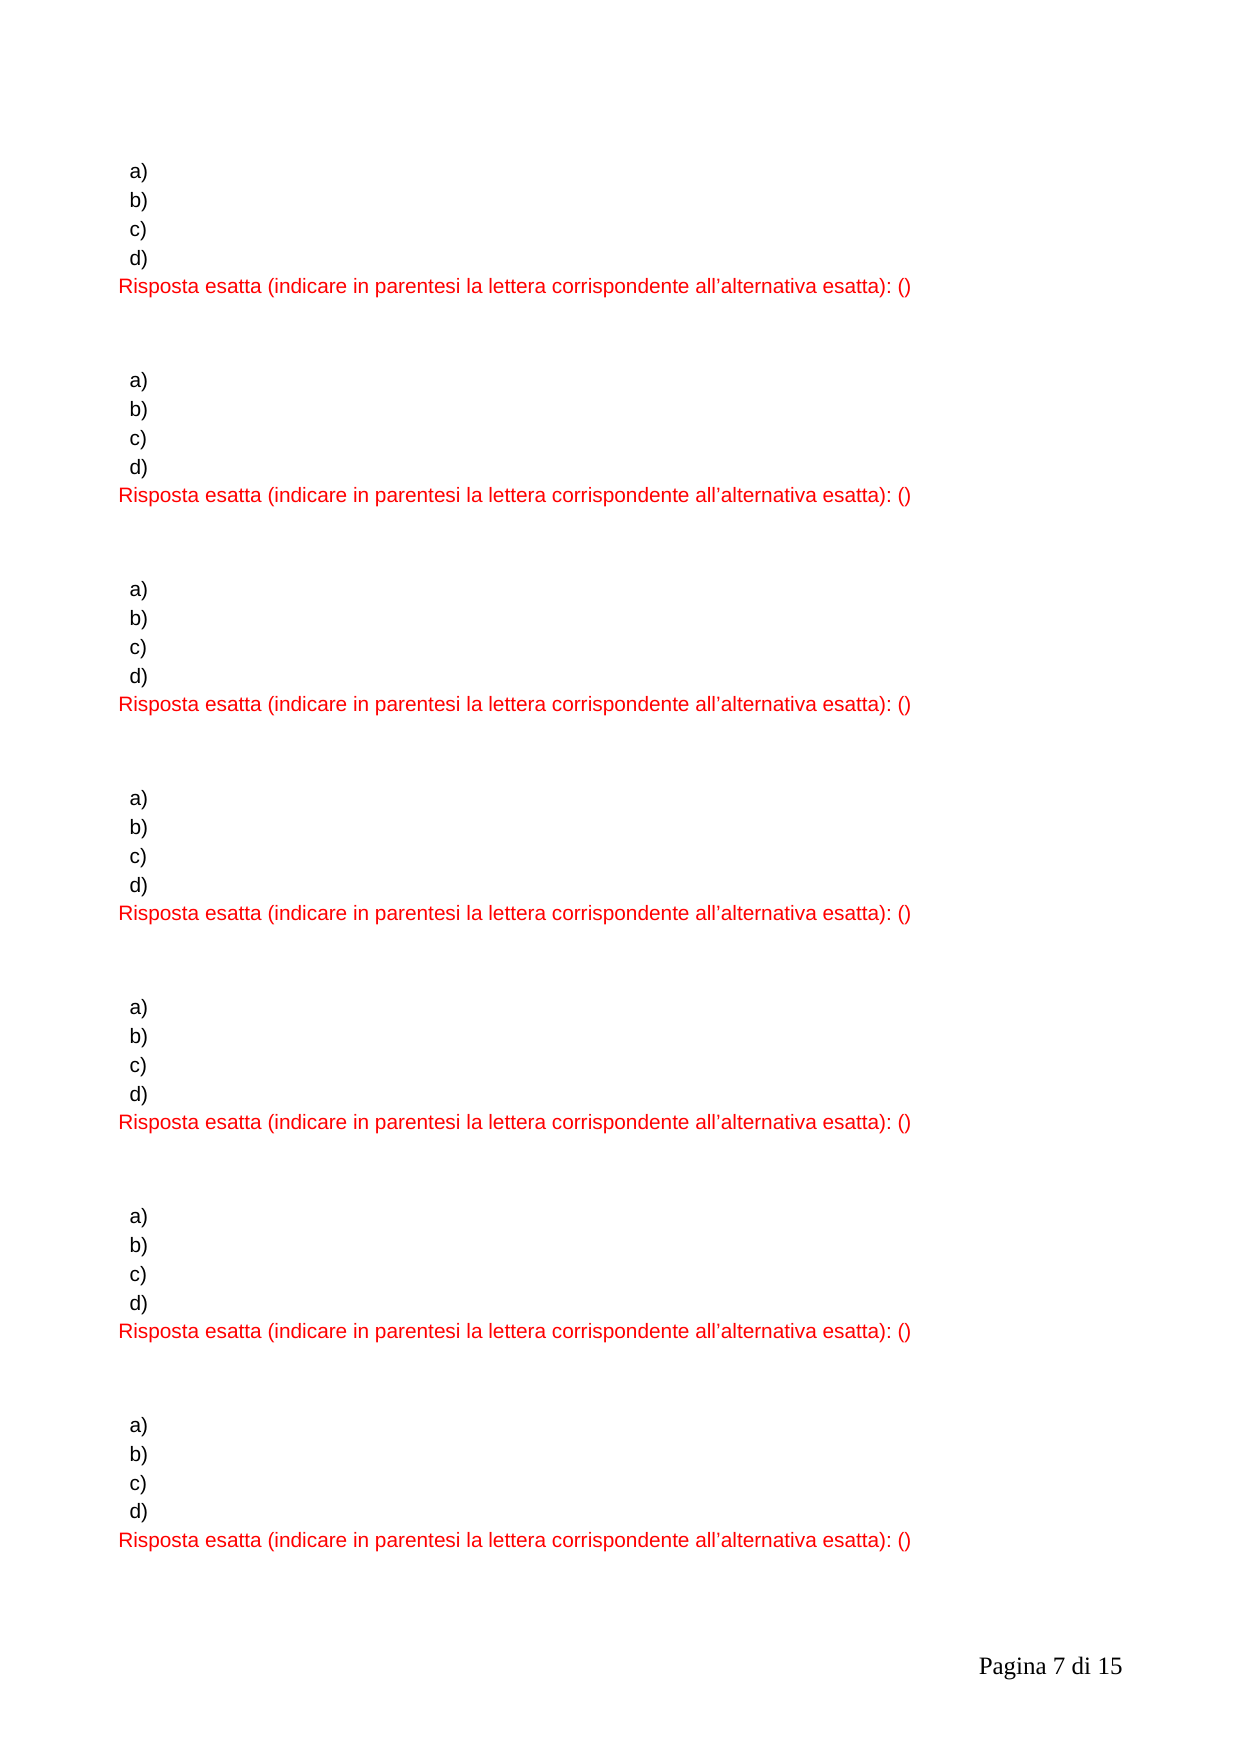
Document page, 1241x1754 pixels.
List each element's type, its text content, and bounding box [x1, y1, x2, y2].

table_cell [56, 664, 118, 692]
text Risposta esatta (indicare in parentesi la lettera corrispondente all’alternativa esatta): () [118, 274, 1122, 298]
table_cell a) [118, 356, 159, 397]
table_cell [56, 1290, 118, 1319]
table_cell [56, 815, 118, 844]
table_header [118, 745, 1142, 774]
table_cell [159, 606, 1142, 635]
table_cell [159, 1401, 1142, 1442]
table_cell [56, 246, 118, 274]
table_cell [159, 873, 1142, 901]
table_header 45 [56, 536, 118, 565]
table_cell [159, 1192, 1142, 1233]
table_header [118, 1163, 1142, 1192]
table_cell [159, 1471, 1142, 1499]
table_cell [159, 188, 1142, 217]
table_header 49 [56, 1372, 118, 1401]
table_cell d) [118, 1290, 159, 1319]
table_cell [159, 1233, 1142, 1262]
table_cell [159, 426, 1142, 454]
table_cell b) [118, 1024, 159, 1053]
table_cell [56, 873, 118, 901]
table_cell [159, 664, 1142, 692]
text Risposta esatta (indicare in parentesi la lettera corrispondente all’alternativa esatta): () [118, 483, 1122, 507]
table_cell a) [118, 1192, 159, 1233]
table_cell c) [118, 1262, 159, 1290]
table_cell [56, 1081, 118, 1110]
table_cell c) [118, 217, 159, 246]
table_header [118, 536, 1142, 565]
table_cell a) [118, 1401, 159, 1442]
table_cell [159, 147, 1142, 188]
table_cell b) [118, 1233, 159, 1262]
table_cell [56, 844, 118, 872]
table_cell [159, 844, 1142, 872]
text Risposta esatta (indicare in parentesi la lettera corrispondente all’alternativa esatta): () [118, 901, 1122, 925]
table_cell b) [118, 188, 159, 217]
table_header 46 [56, 745, 118, 774]
table_cell a) [118, 774, 159, 815]
table_cell [159, 217, 1142, 246]
table_header 48 [56, 1163, 118, 1192]
table_cell [159, 1442, 1142, 1471]
table_cell [56, 1442, 118, 1471]
table_cell b) [118, 815, 159, 844]
table_cell c) [118, 1471, 159, 1499]
table_cell [159, 635, 1142, 663]
table_cell c) [118, 426, 159, 454]
table_cell [159, 774, 1142, 815]
table_cell [56, 217, 118, 246]
table_header 44 [56, 327, 118, 356]
table_cell [56, 455, 118, 483]
table_header 47 [56, 954, 118, 983]
text Risposta esatta (indicare in parentesi la lettera corrispondente all’alternativa esatta): () [118, 1319, 1122, 1343]
table_cell [56, 1471, 118, 1499]
table_cell [56, 397, 118, 426]
table_cell [159, 1262, 1142, 1290]
table_cell [56, 983, 118, 1024]
text Risposta esatta (indicare in parentesi la lettera corrispondente all’alternativa esatta): () [118, 1528, 1122, 1552]
table_cell a) [118, 565, 159, 606]
table_cell d) [118, 455, 159, 483]
table_cell d) [118, 873, 159, 901]
table_cell b) [118, 1442, 159, 1471]
table_cell [159, 1499, 1142, 1528]
table_cell [159, 356, 1142, 397]
table_cell [159, 815, 1142, 844]
table_cell [56, 356, 118, 397]
table_header [118, 1372, 1142, 1401]
table_cell [56, 1053, 118, 1081]
table_cell a) [118, 147, 159, 188]
table_cell [159, 1290, 1142, 1319]
table_header [118, 118, 1142, 147]
text Risposta esatta (indicare in parentesi la lettera corrispondente all’alternativa esatta): () [118, 1110, 1122, 1134]
text Risposta esatta (indicare in parentesi la lettera corrispondente all’alternativa esatta): () [118, 692, 1122, 716]
table_cell [159, 455, 1142, 483]
table_cell [56, 1233, 118, 1262]
table_cell [56, 606, 118, 635]
table_cell [56, 147, 118, 188]
table_cell [159, 983, 1142, 1024]
table_cell [56, 565, 118, 606]
table_cell [56, 1262, 118, 1290]
table_cell [56, 1192, 118, 1233]
table_cell [56, 1401, 118, 1442]
table_cell [159, 1024, 1142, 1053]
table_cell [56, 188, 118, 217]
table_header [118, 327, 1142, 356]
table_cell c) [118, 844, 159, 872]
table_cell d) [118, 664, 159, 692]
table_cell [56, 774, 118, 815]
table_cell [56, 1024, 118, 1053]
table_cell c) [118, 635, 159, 663]
table_cell [159, 1053, 1142, 1081]
table_header [118, 954, 1142, 983]
table_cell d) [118, 246, 159, 274]
table_cell [159, 246, 1142, 274]
table_cell [56, 635, 118, 663]
table_header 43 [56, 118, 118, 147]
table_cell [159, 1081, 1142, 1110]
table_cell d) [118, 1081, 159, 1110]
table_cell [56, 1499, 118, 1528]
table_cell b) [118, 397, 159, 426]
table_cell a) [118, 983, 159, 1024]
table_cell d) [118, 1499, 159, 1528]
table_cell c) [118, 1053, 159, 1081]
table_cell b) [118, 606, 159, 635]
table_cell [159, 397, 1142, 426]
table_cell [159, 565, 1142, 606]
table_cell [56, 426, 118, 454]
